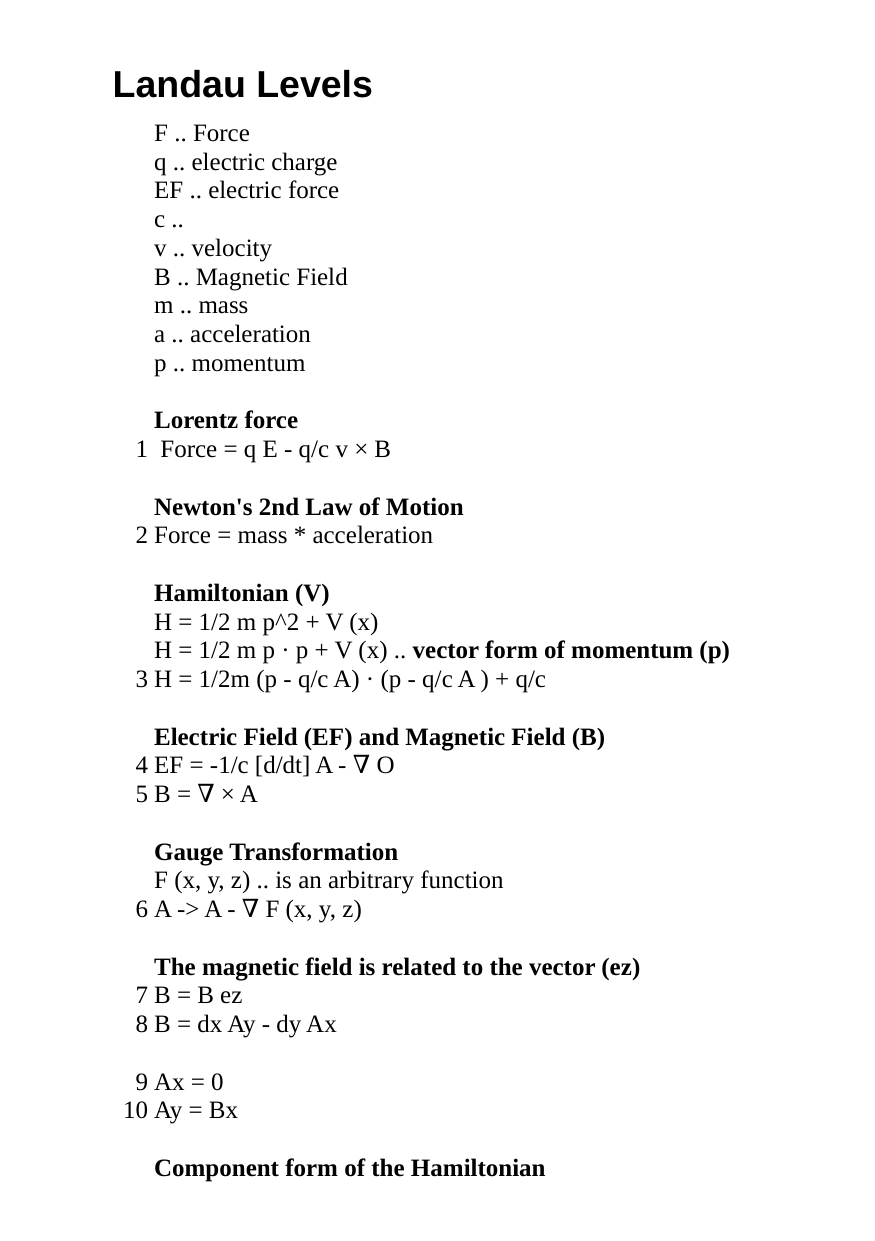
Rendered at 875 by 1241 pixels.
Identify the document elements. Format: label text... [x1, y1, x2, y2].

table_cell [151, 693, 809, 722]
table_cell Force = q E - q/c v × B [151, 434, 809, 463]
table_cell A -> A - ∇ F (x, y, z) [151, 894, 809, 923]
table_cell [151, 549, 809, 578]
table_cell 4 [106, 751, 151, 779]
table_cell [106, 262, 151, 291]
table_cell Lorentz force [151, 406, 809, 434]
table_cell Ay = Bx [151, 1096, 809, 1124]
table_cell [106, 1124, 151, 1153]
table_cell v .. velocity [151, 233, 809, 262]
table_cell [106, 952, 151, 981]
table_cell 3 [106, 664, 151, 693]
table_cell [106, 319, 151, 348]
table_cell 10 [106, 1096, 151, 1124]
table_cell [106, 837, 151, 866]
table_cell [106, 348, 151, 377]
table_cell F (x, y, z) .. is an arbitrary function [151, 866, 809, 894]
table_cell [106, 607, 151, 636]
table_cell Newton's 2nd Law of Motion [151, 492, 809, 521]
table_cell EF = -1/c [d/dt] A - ∇ O [151, 751, 809, 779]
table_cell p .. momentum [151, 348, 809, 377]
table_cell B .. Magnetic Field [151, 262, 809, 291]
table_cell [106, 377, 151, 406]
table_cell [106, 147, 151, 176]
table_cell [106, 549, 151, 578]
table_cell [151, 1124, 809, 1153]
subtitle Landau Levels [112, 62, 837, 106]
table_cell [106, 463, 151, 492]
table_cell [106, 492, 151, 521]
table_cell [106, 636, 151, 664]
table_cell [151, 463, 809, 492]
table_cell [106, 693, 151, 722]
table_cell [151, 808, 809, 837]
table_cell [106, 1038, 151, 1067]
table_cell 5 [106, 779, 151, 808]
table_cell Electric Field (EF) and Magnetic Field (B) [151, 722, 809, 751]
table_cell H = 1/2 m p · p + V (x) .. vector form of momentum (p) [151, 636, 809, 664]
table_cell B = B ez [151, 981, 809, 1009]
table_cell 7 [106, 981, 151, 1009]
table_cell [106, 808, 151, 837]
table_cell [151, 923, 809, 952]
table_cell EF .. electric force [151, 176, 809, 204]
table_cell Force = mass * acceleration [151, 521, 809, 549]
table_cell [106, 923, 151, 952]
table_cell H = 1/2m (p - q/c A) · (p - q/c A ) + q/c [151, 664, 809, 693]
table_cell Ax = 0 [151, 1067, 809, 1096]
table_cell [106, 176, 151, 204]
table_cell [106, 406, 151, 434]
table_cell [106, 722, 151, 751]
table_cell 2 [106, 521, 151, 549]
table_cell [106, 866, 151, 894]
table_cell 1 [106, 434, 151, 463]
table_header [106, 118, 151, 147]
table_cell [106, 204, 151, 233]
table_cell 9 [106, 1067, 151, 1096]
table_cell The magnetic field is related to the vector (ez) [151, 952, 809, 981]
table_cell 6 [106, 894, 151, 923]
table_cell [106, 291, 151, 319]
table_cell [106, 1153, 151, 1182]
table_cell [106, 578, 151, 607]
table_cell [106, 233, 151, 262]
table_cell q .. electric charge [151, 147, 809, 176]
table_header F .. Force [151, 118, 809, 147]
table_cell a .. acceleration [151, 319, 809, 348]
table_cell B = dx Ay - dy Ax [151, 1009, 809, 1038]
table_cell B = ∇ × A [151, 779, 809, 808]
table_cell 8 [106, 1009, 151, 1038]
table_cell H = 1/2 m p^2 + V (x) [151, 607, 809, 636]
table_cell [151, 377, 809, 406]
table_cell c .. [151, 204, 809, 233]
table_cell Hamiltonian (V) [151, 578, 809, 607]
table_cell m .. mass [151, 291, 809, 319]
table_cell Component form of the Hamiltonian [151, 1153, 809, 1182]
table_cell [151, 1038, 809, 1067]
table_cell Gauge Transformation [151, 837, 809, 866]
